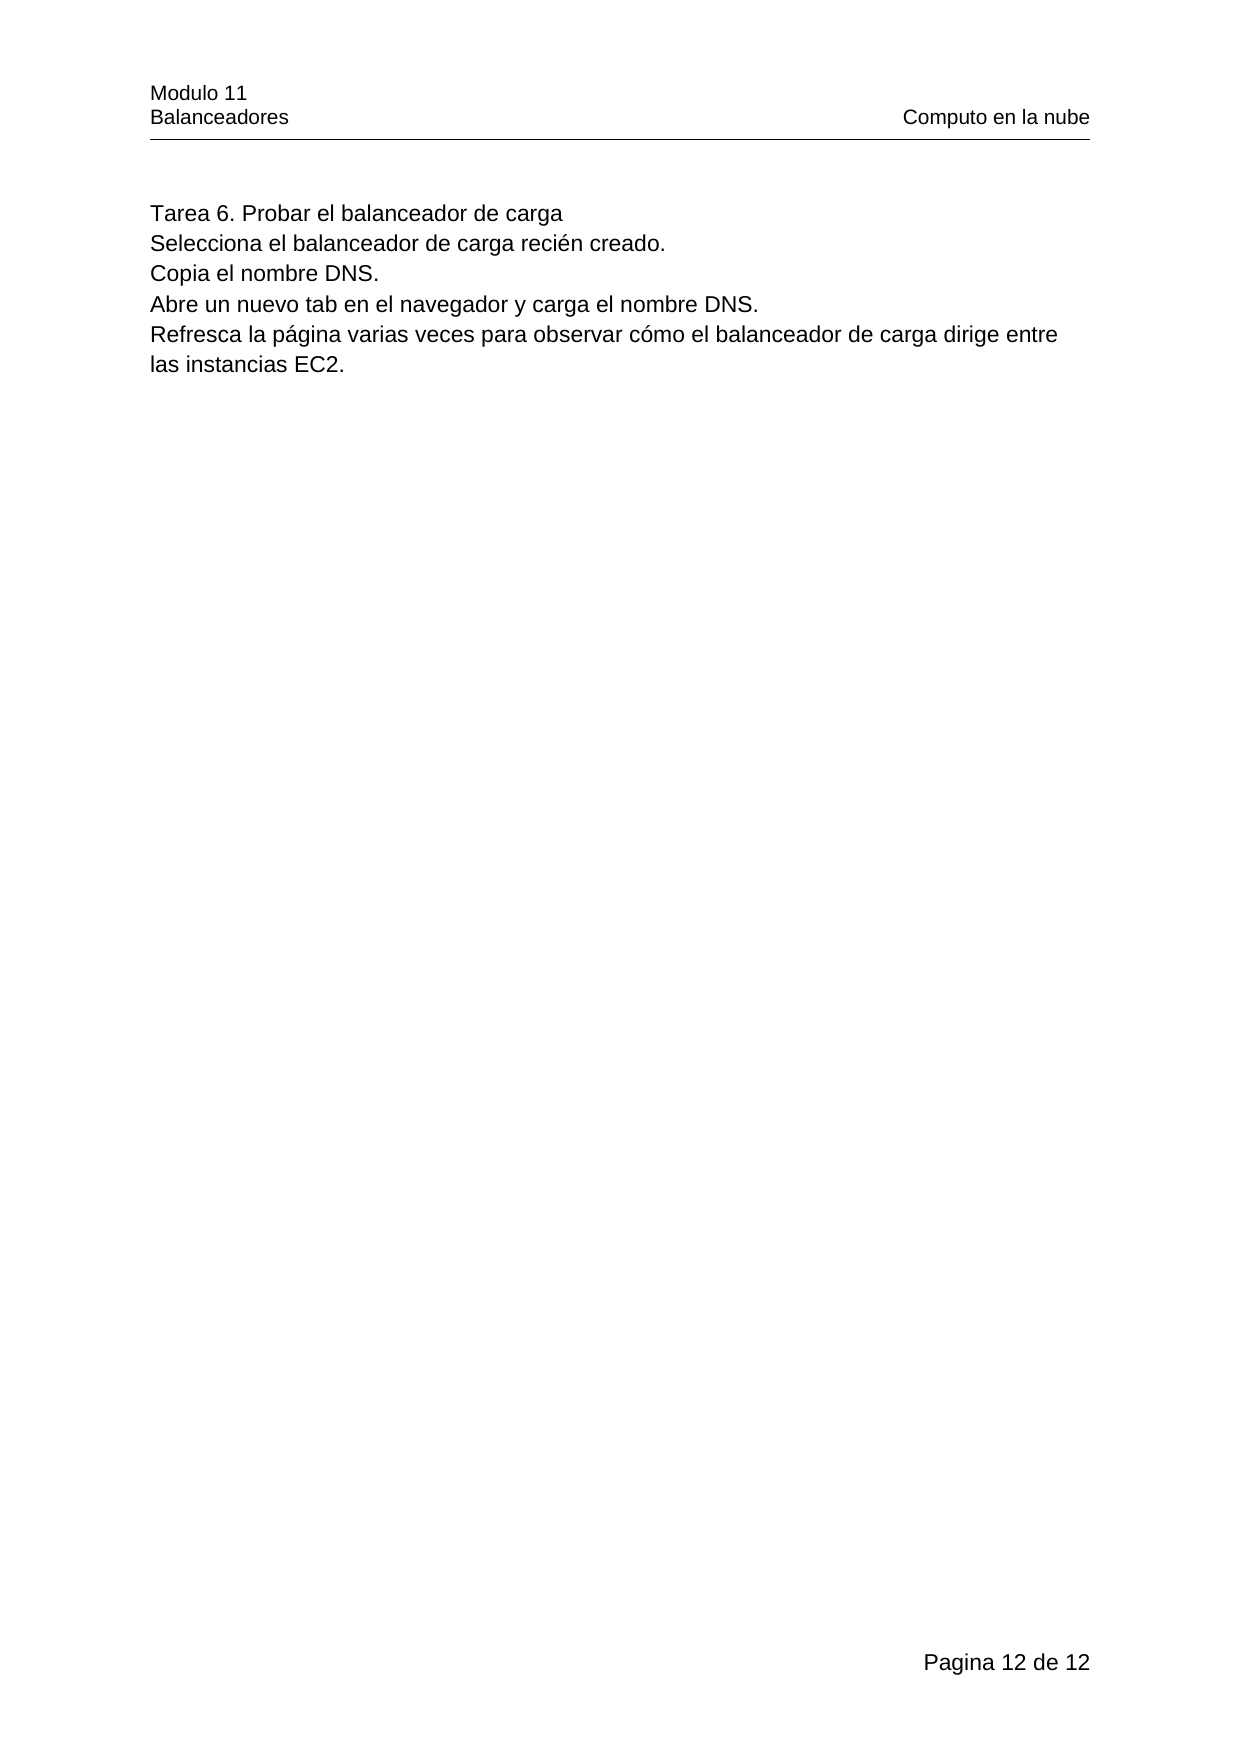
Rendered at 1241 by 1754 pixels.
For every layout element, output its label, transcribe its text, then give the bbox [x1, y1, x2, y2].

text Refresca la página varias veces para observar cómo el balanceador de carga dirige entre las instancias EC2. [150, 321, 1090, 377]
text Abre un nuevo tab en el navegador y carga el nombre DNS. [150, 291, 1090, 317]
text Tarea 6. Probar el balanceador de carga [150, 200, 1090, 226]
text Selecciona el balanceador de carga recién creado. [150, 230, 1090, 256]
text Copia el nombre DNS. [150, 260, 1090, 287]
